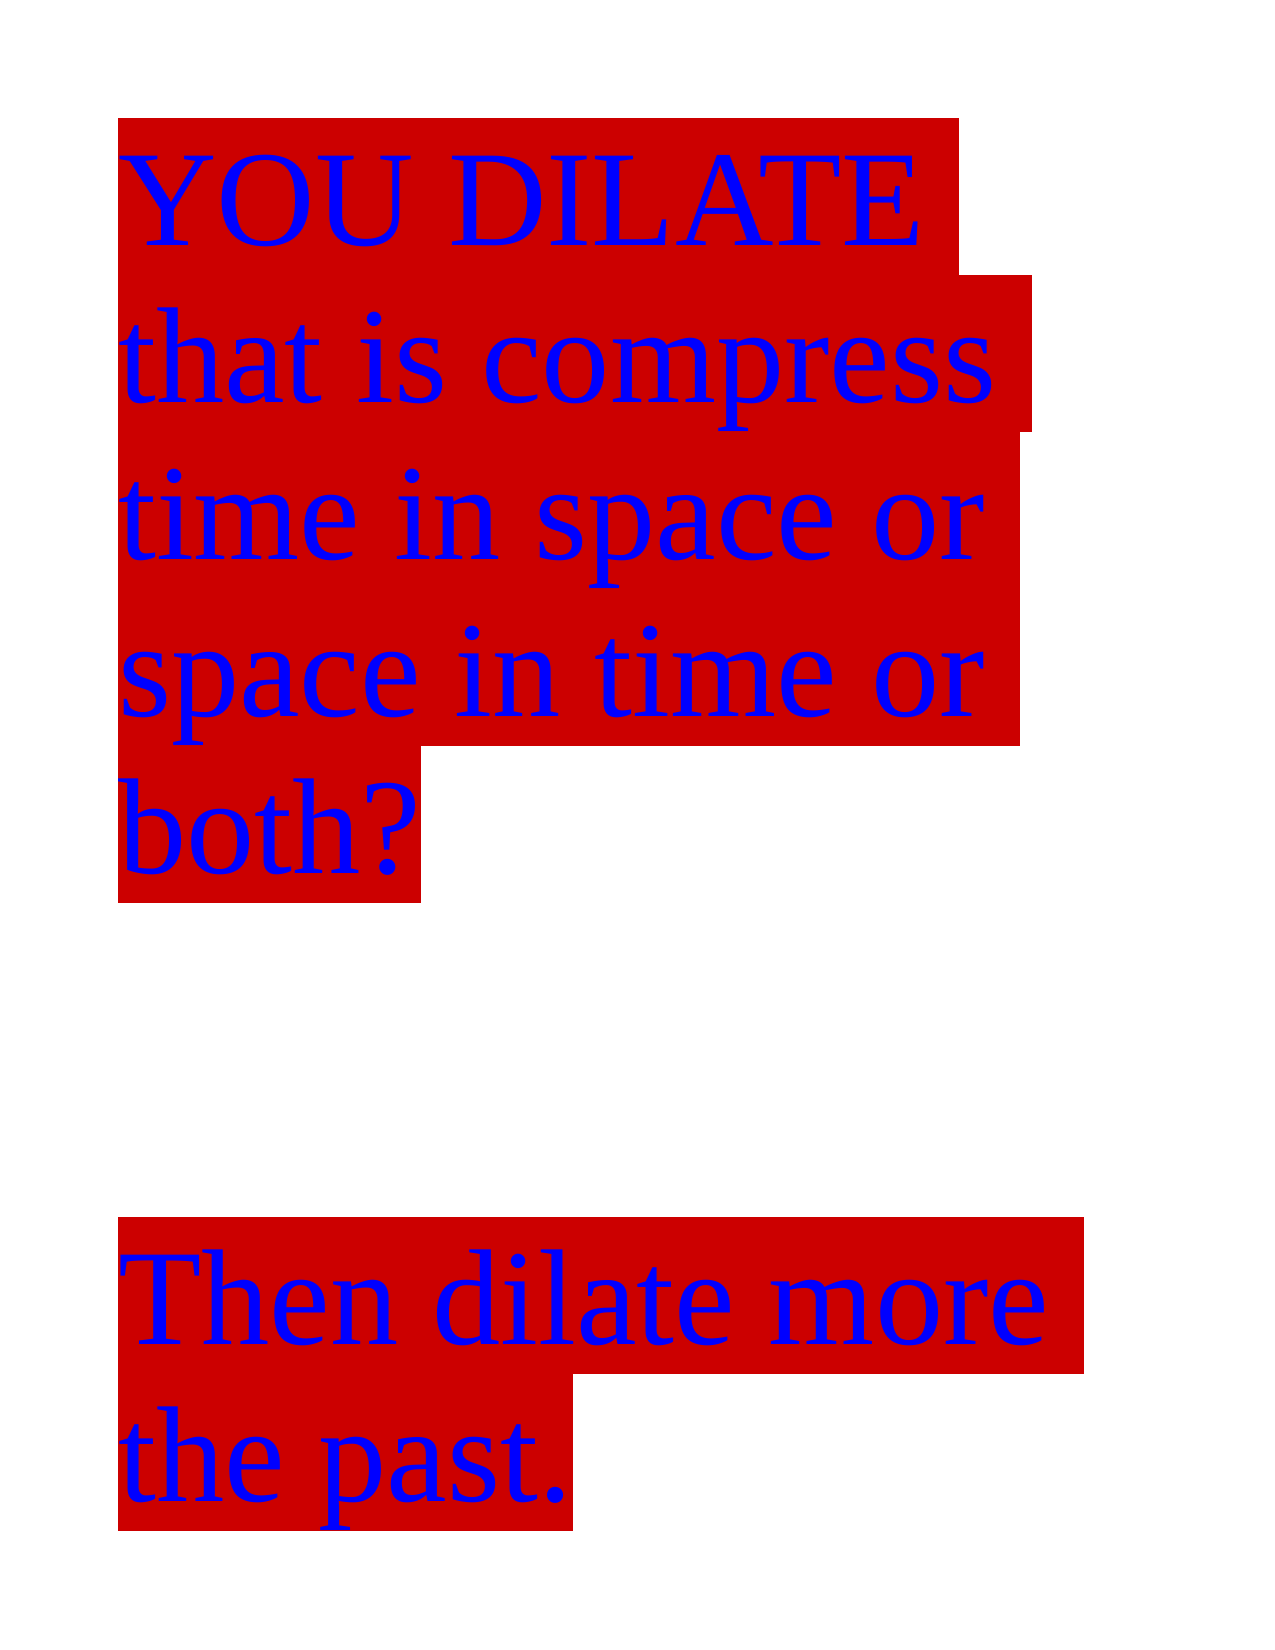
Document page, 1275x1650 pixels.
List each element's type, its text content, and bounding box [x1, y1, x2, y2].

text YOU DILATE that is compress time in space or space in time or both? Then dilate more the past. [118, 118, 1157, 1531]
